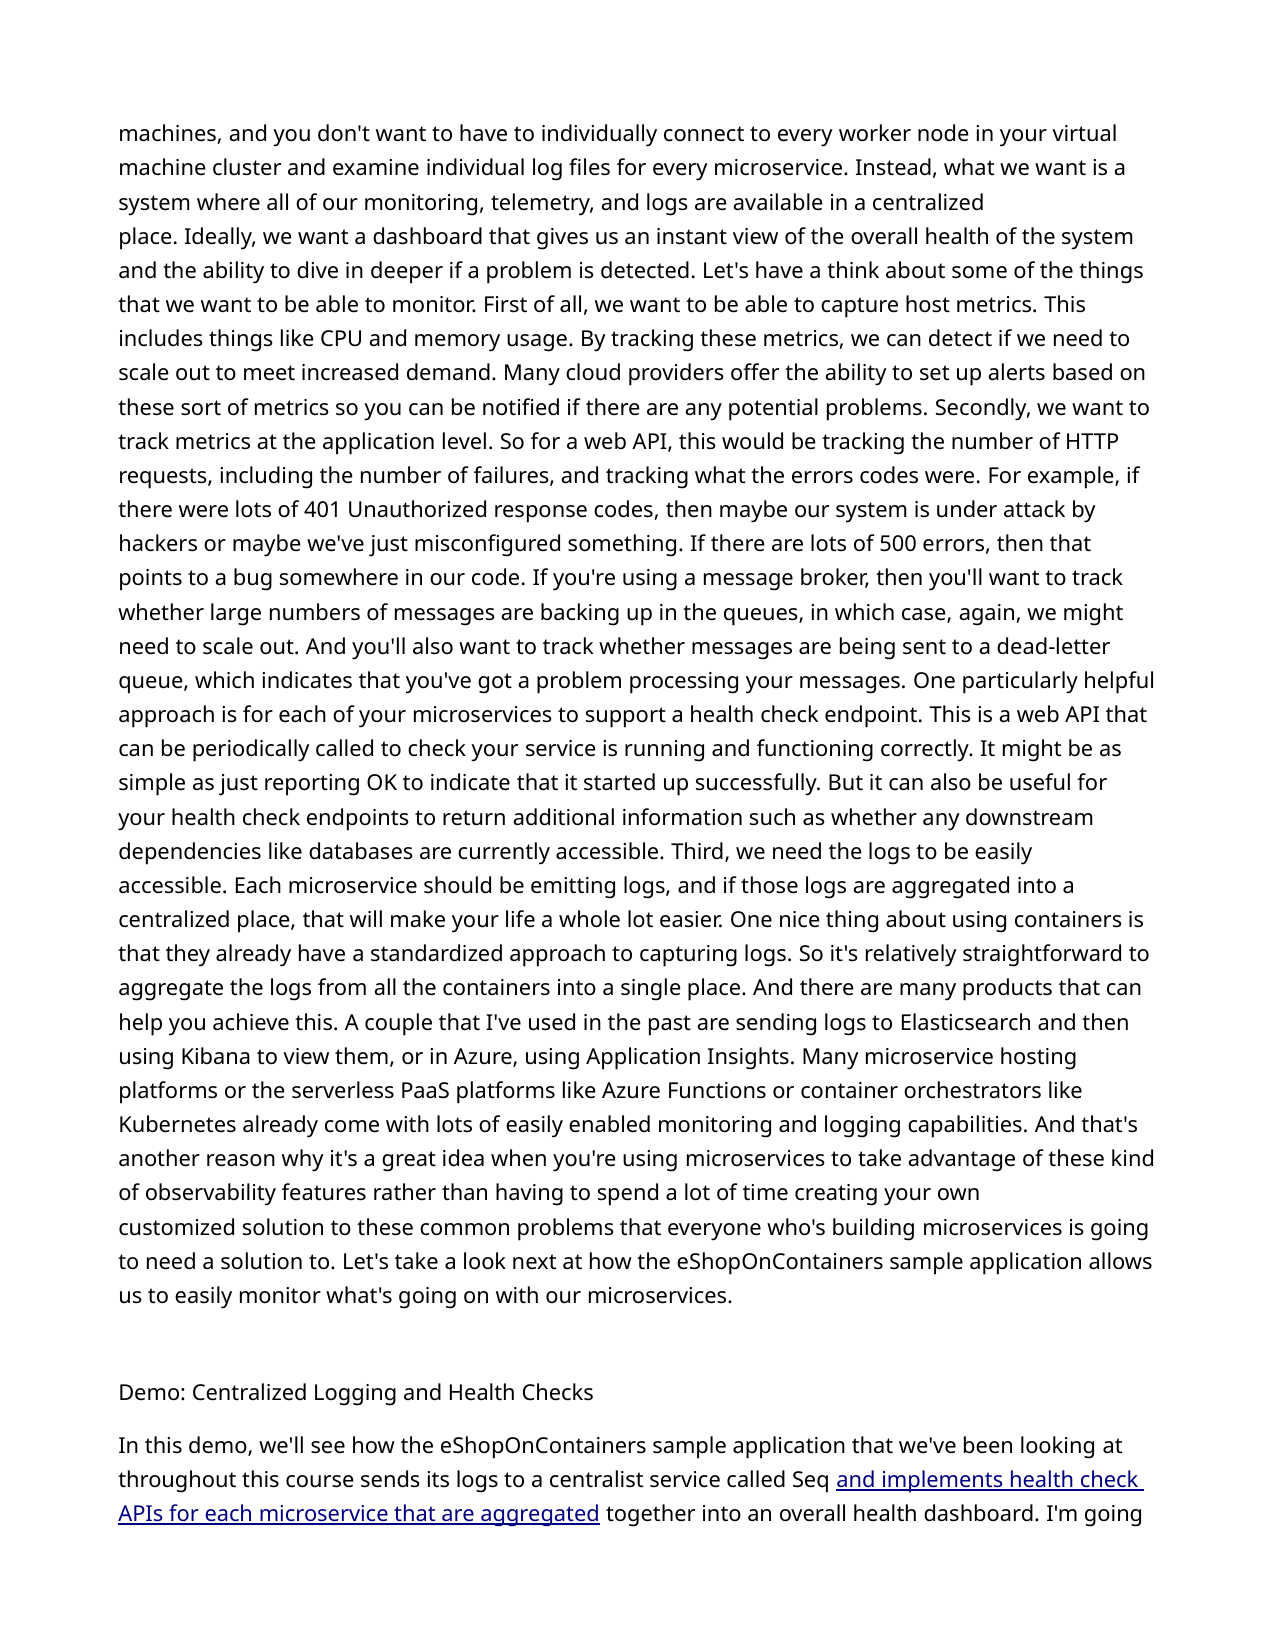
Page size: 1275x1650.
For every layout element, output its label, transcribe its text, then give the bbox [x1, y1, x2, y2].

text machines, and you don't want to have to individually connect to every worker node in your virtual machine cluster and examine individual log files for every microservice. Instead, what we want is a system where all of our monitoring, telemetry, and logs are available in a centralized place. Ideally, we want a dashboard that gives us an instant view of the overall health of the system and the ability to dive in deeper if a problem is detected. Let's have a think about some of the things that we want to be able to monitor. First of all, we want to be able to capture host metrics. This includes things like CPU and memory usage. By tracking these metrics, we can detect if we need to scale out to meet increased demand. Many cloud providers offer the ability to set up alerts based on these sort of metrics so you can be notified if there are any potential problems. Secondly, we want to track metrics at the application level. So for a web API, this would be tracking the number of HTTP requests, including the number of failures, and tracking what the errors codes were. For example, if there were lots of 401 Unauthorized response codes, then maybe our system is under attack by hackers or maybe we've just misconfigured something. If there are lots of 500 errors, then that points to a bug somewhere in our code. If you're using a message broker, then you'll want to track whether large numbers of messages are backing up in the queues, in which case, again, we might need to scale out. And you'll also want to track whether messages are being sent to a dead-letter queue, which indicates that you've got a problem processing your messages. One particularly helpful approach is for each of your microservices to support a health check endpoint. This is a web API that can be periodically called to check your service is running and functioning correctly. It might be as simple as just reporting OK to indicate that it started up successfully. But it can also be useful for your health check endpoints to return additional information such as whether any downstream dependencies like databases are currently accessible. Third, we need the logs to be easily accessible. Each microservice should be emitting logs, and if those logs are aggregated into a centralized place, that will make your life a whole lot easier. One nice thing about using containers is that they already have a standardized approach to capturing logs. So it's relatively straightforward to aggregate the logs from all the containers into a single place. And there are many products that can help you achieve this. A couple that I've used in the past are sending logs to Elasticsearch and then using Kibana to view them, or in Azure, using Application Insights. Many microservice hosting platforms or the serverless PaaS platforms like Azure Functions or container orchestrators like Kubernetes already come with lots of easily enabled monitoring and logging capabilities. And that's another reason why it's a great idea when you're using microservices to take advantage of these kind of observability features rather than having to spend a lot of time creating your own customized solution to these common problems that everyone who's building microservices is going to need a solution to. Let's take a look next at how the eShopOnContainers sample application allows us to easily monitor what's going on with our microservices. [118, 118, 1157, 1309]
subtitle Demo: Centralized Logging and Health Checks [118, 1376, 1157, 1406]
text In this demo, we'll see how the eShopOnContainers sample application that we've been looking at throughout this course sends its logs to a centralist service called Seq and implements health check APIs for each microservice that are aggregated together into an overall health dashboard. I'm going [118, 1430, 1157, 1528]
